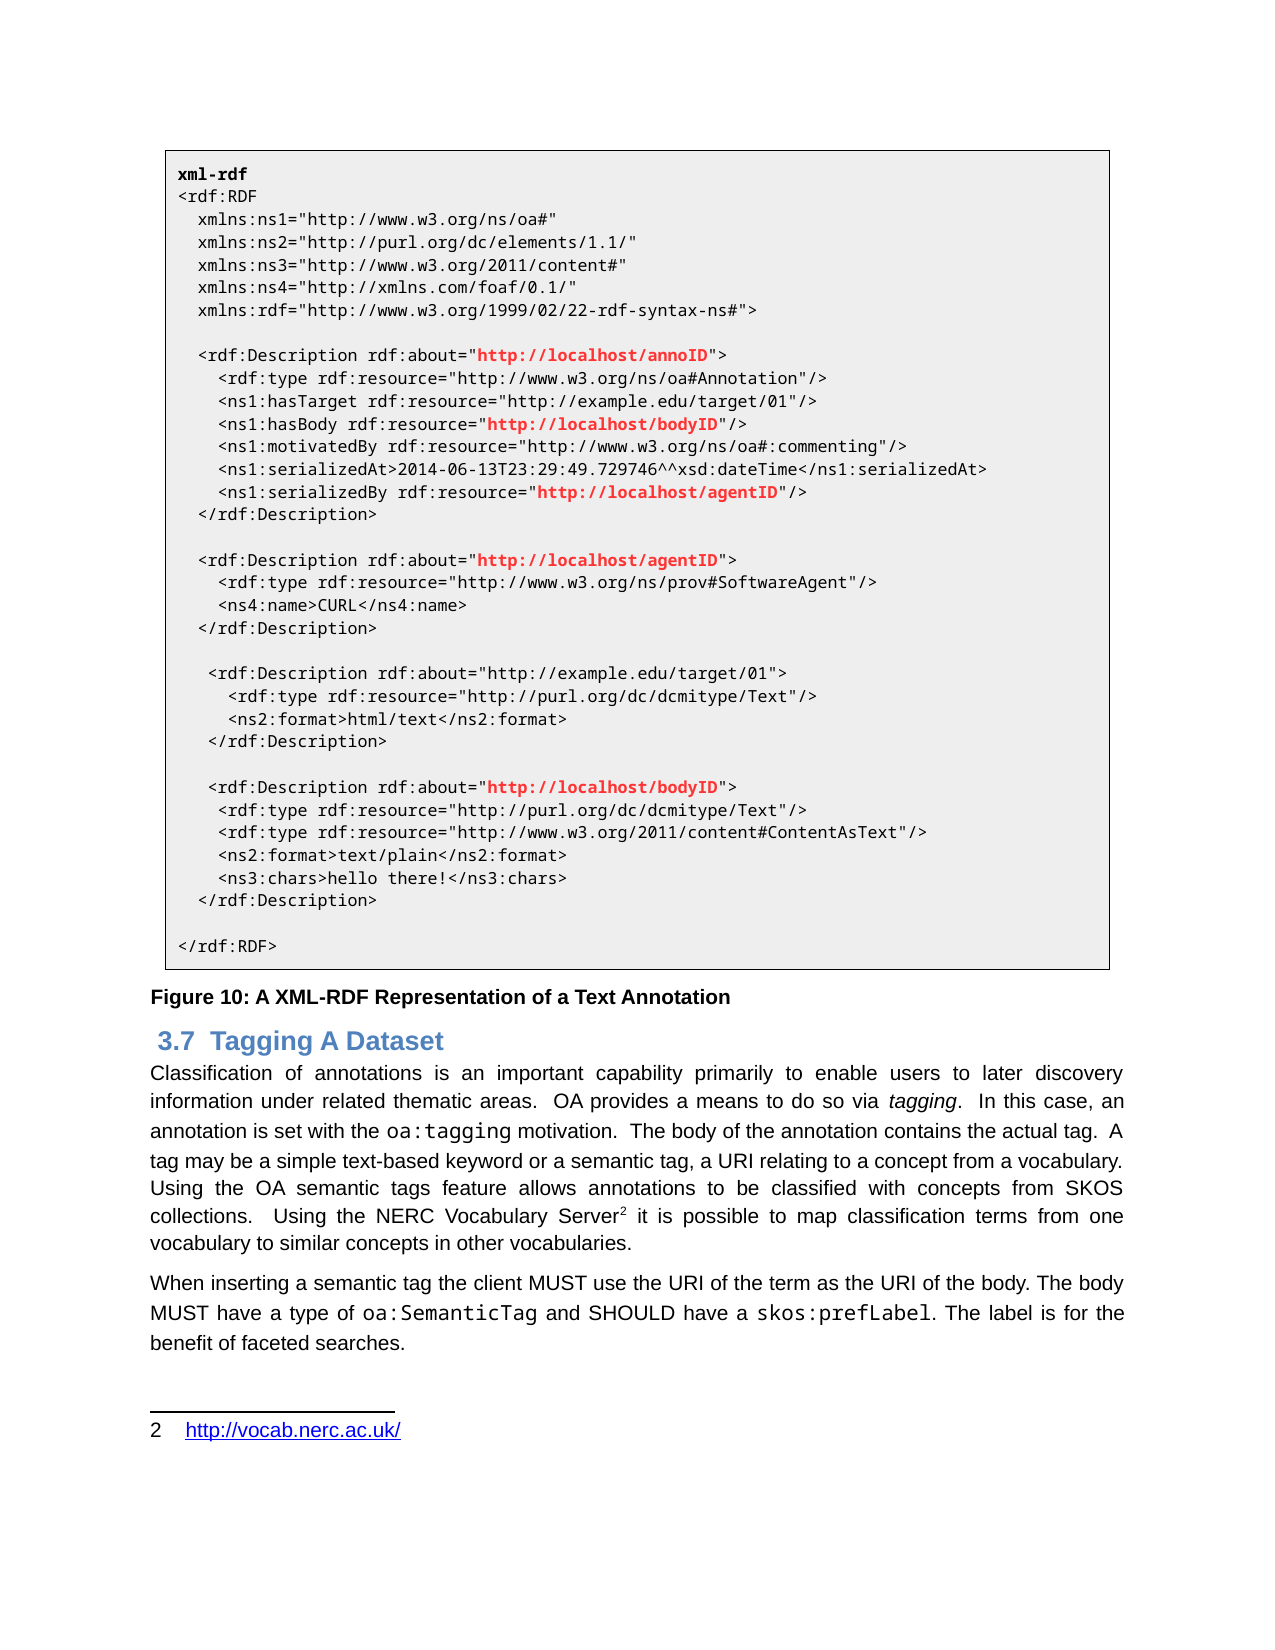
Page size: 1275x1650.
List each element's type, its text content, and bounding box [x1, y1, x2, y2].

list <rdf:Description rdf:about="http://example.edu/target/01"> [177, 662, 1098, 684]
list </rdf:Description> [177, 730, 1098, 753]
list <ns1:serializedAt>2014-06-13T23:29:49.729746^^xsd:dateTime</ns1:serializedAt> [177, 457, 1098, 480]
list <rdf:type rdf:resource="http://purl.org/dc/dcmitype/Text"/> [177, 684, 1098, 707]
text Classification of annotations is an important capability primarily to enable users to later discovery information under related thematic areas. OA provides a means to do so via tagging. In this case, an annotation is set with the oa:tagging motivation. The body of the annotation contains the actual tag. A tag may be a simple text-based keyword or a semantic tag, a URI relating to a concept from a vocabulary. Using the OA semantic tags feature allows annotations to be classified with concepts from SKOS collections. Using the NERC Vocabulary Server it is possible to map classification terms from one vocabulary to similar concepts in other vocabularies. [150, 1061, 1125, 1255]
list <rdf:RDF [177, 185, 1098, 208]
list xmlns:ns2="http://purl.org/dc/elements/1.1/" [177, 230, 1098, 253]
list <ns4:name>CURL</ns4:name> [177, 594, 1098, 616]
list Figure 10: A XML-RDF Representation of a Text Annotation [150, 162, 1125, 1009]
list <rdf:type rdf:resource="http://purl.org/dc/dcmitype/Text"/> [177, 798, 1098, 821]
subtitle Tagging a Dataset [150, 1009, 1125, 1056]
text http://vocab.nerc.ac.uk/ [150, 1418, 1125, 1442]
list <rdf:Description rdf:about="http://localhost/agentID"> [177, 548, 1098, 571]
list <rdf:type rdf:resource="http://www.w3.org/ns/prov#SoftwareAgent"/> [177, 571, 1098, 594]
list <rdf:Description rdf:about="http://localhost/annoID"> [177, 344, 1098, 367]
list </rdf:RDF> [177, 934, 1098, 957]
list <ns1:hasTarget rdf:resource="http://example.edu/target/01"/> [177, 389, 1098, 412]
list </rdf:Description> [177, 503, 1098, 526]
list xmlns:ns4="http://xmlns.com/foaf/0.1/" [177, 276, 1098, 298]
list <ns2:format>html/text</ns2:format> [177, 707, 1098, 730]
list xmlns:ns1="http://www.w3.org/ns/oa#" [177, 208, 1098, 230]
list xmlns:ns3="http://www.w3.org/2011/content#" [177, 253, 1098, 276]
list <rdf:type rdf:resource="http://www.w3.org/2011/content#ContentAsText"/> [177, 821, 1098, 843]
list <rdf:Description rdf:about="http://localhost/bodyID"> [177, 775, 1098, 798]
list <ns2:format>text/plain</ns2:format> [177, 843, 1098, 866]
list </rdf:Description> [177, 889, 1098, 912]
list <ns1:motivatedBy rdf:resource="http://www.w3.org/ns/oa#:commenting"/> [177, 435, 1098, 457]
list <ns3:chars>hello there!</ns3:chars> [177, 866, 1098, 889]
list <rdf:type rdf:resource="http://www.w3.org/ns/oa#Annotation"/> [177, 367, 1098, 389]
list </rdf:Description> [177, 616, 1098, 639]
text When inserting a semantic tag the client MUST use the URI of the term as the URI of the body. The body MUST have a type of oa:SemanticTag and SHOULD have a skos:prefLabel. The label is for the benefit of faceted searches. [150, 1270, 1125, 1354]
list xml-rdf [177, 162, 1098, 185]
list xmlns:rdf="http://www.w3.org/1999/02/22-rdf-syntax-ns#"> [177, 298, 1098, 321]
list <ns1:hasBody rdf:resource="http://localhost/bodyID"/> [177, 412, 1098, 435]
list <ns1:serializedBy rdf:resource="http://localhost/agentID"/> [177, 480, 1098, 503]
